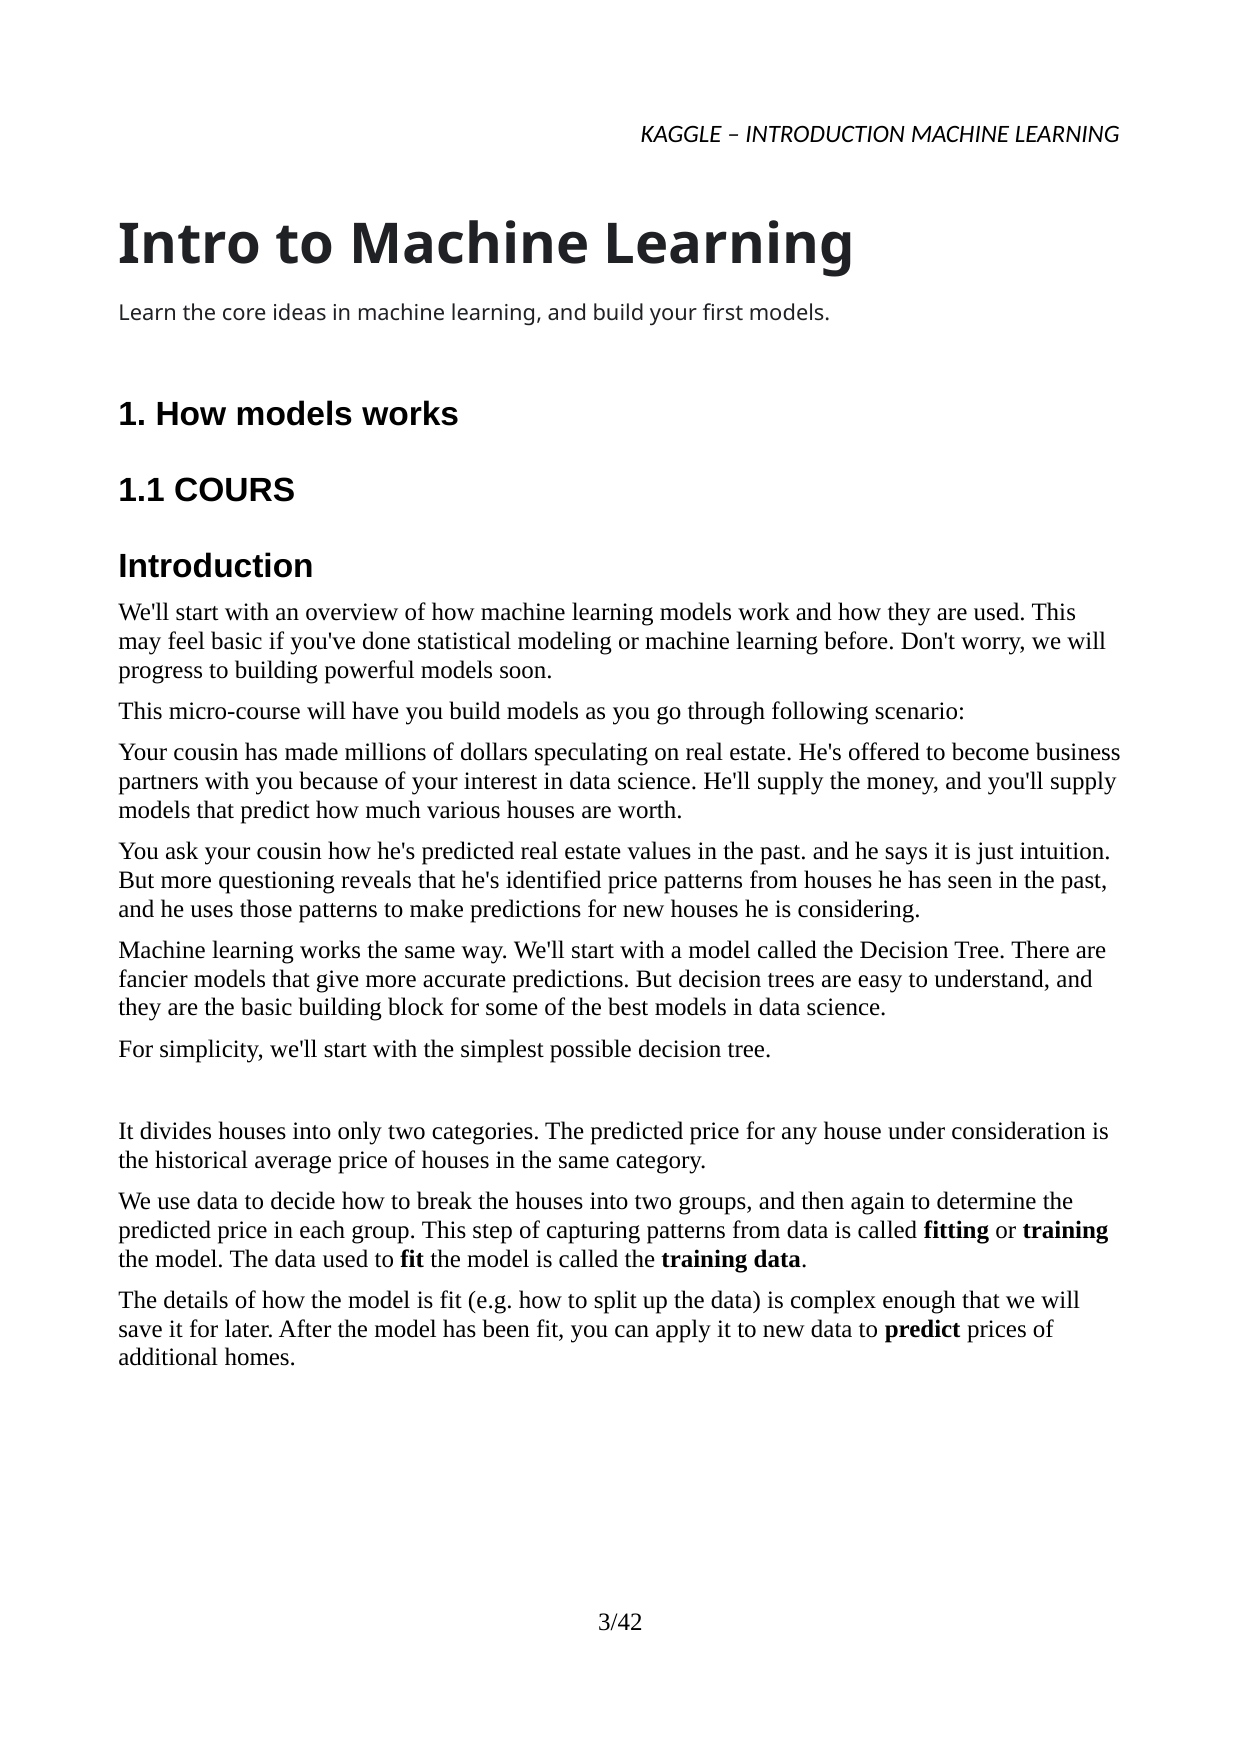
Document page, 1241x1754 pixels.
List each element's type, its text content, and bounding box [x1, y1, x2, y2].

text Your cousin has made millions of dollars speculating on real estate. He's offered to become business partners with you because of your interest in data science. He'll supply the money, and you'll supply models that predict how much various houses are worth. [118, 737, 1122, 824]
text This micro-course will have you build models as you go through following scenario: [118, 696, 1122, 725]
text We'll start with an overview of how machine learning models work and how they are used. This may feel basic if you've done statistical modeling or machine learning before. Don't worry, we will progress to building powerful models soon. [118, 597, 1122, 684]
text For simplicity, we'll start with the simplest possible decision tree. [118, 1034, 1122, 1062]
subtitle Introduction [118, 546, 1122, 585]
text Machine learning works the same way. We'll start with a model called the Decision Tree. There are fancier models that give more accurate predictions. But decision trees are easy to understand, and they are the basic building block for some of the best models in data science. [118, 935, 1122, 1021]
text We use data to decide how to break the houses into two groups, and then again to determine the predicted price in each group. This step of capturing patterns from data is called fitting or training the model. The data used to fit the model is called the training data. [118, 1186, 1122, 1272]
text You ask your cousin how he's predicted real estate values in the past. and he says it is just intuition. But more questioning reveals that he's identified price patterns from houses he has seen in the past, and he uses those patterns to make predictions for new houses he is considering. [118, 836, 1122, 922]
text The details of how the model is fit (e.g. how to split up the data) is complex enough that we will save it for later. After the model has been fit, you can apply it to new data to predict prices of additional homes. [118, 1285, 1122, 1371]
text Learn the core ideas in machine learning, and build your first models. [118, 292, 1122, 327]
subtitle 1.1 COURS [118, 470, 1122, 509]
subtitle 1. How models works [118, 394, 1122, 433]
text It divides houses into only two categories. The predicted price for any house under consideration is the historical average price of houses in the same category. [118, 1116, 1122, 1174]
subtitle Intro to Machine Learning [118, 203, 1122, 280]
